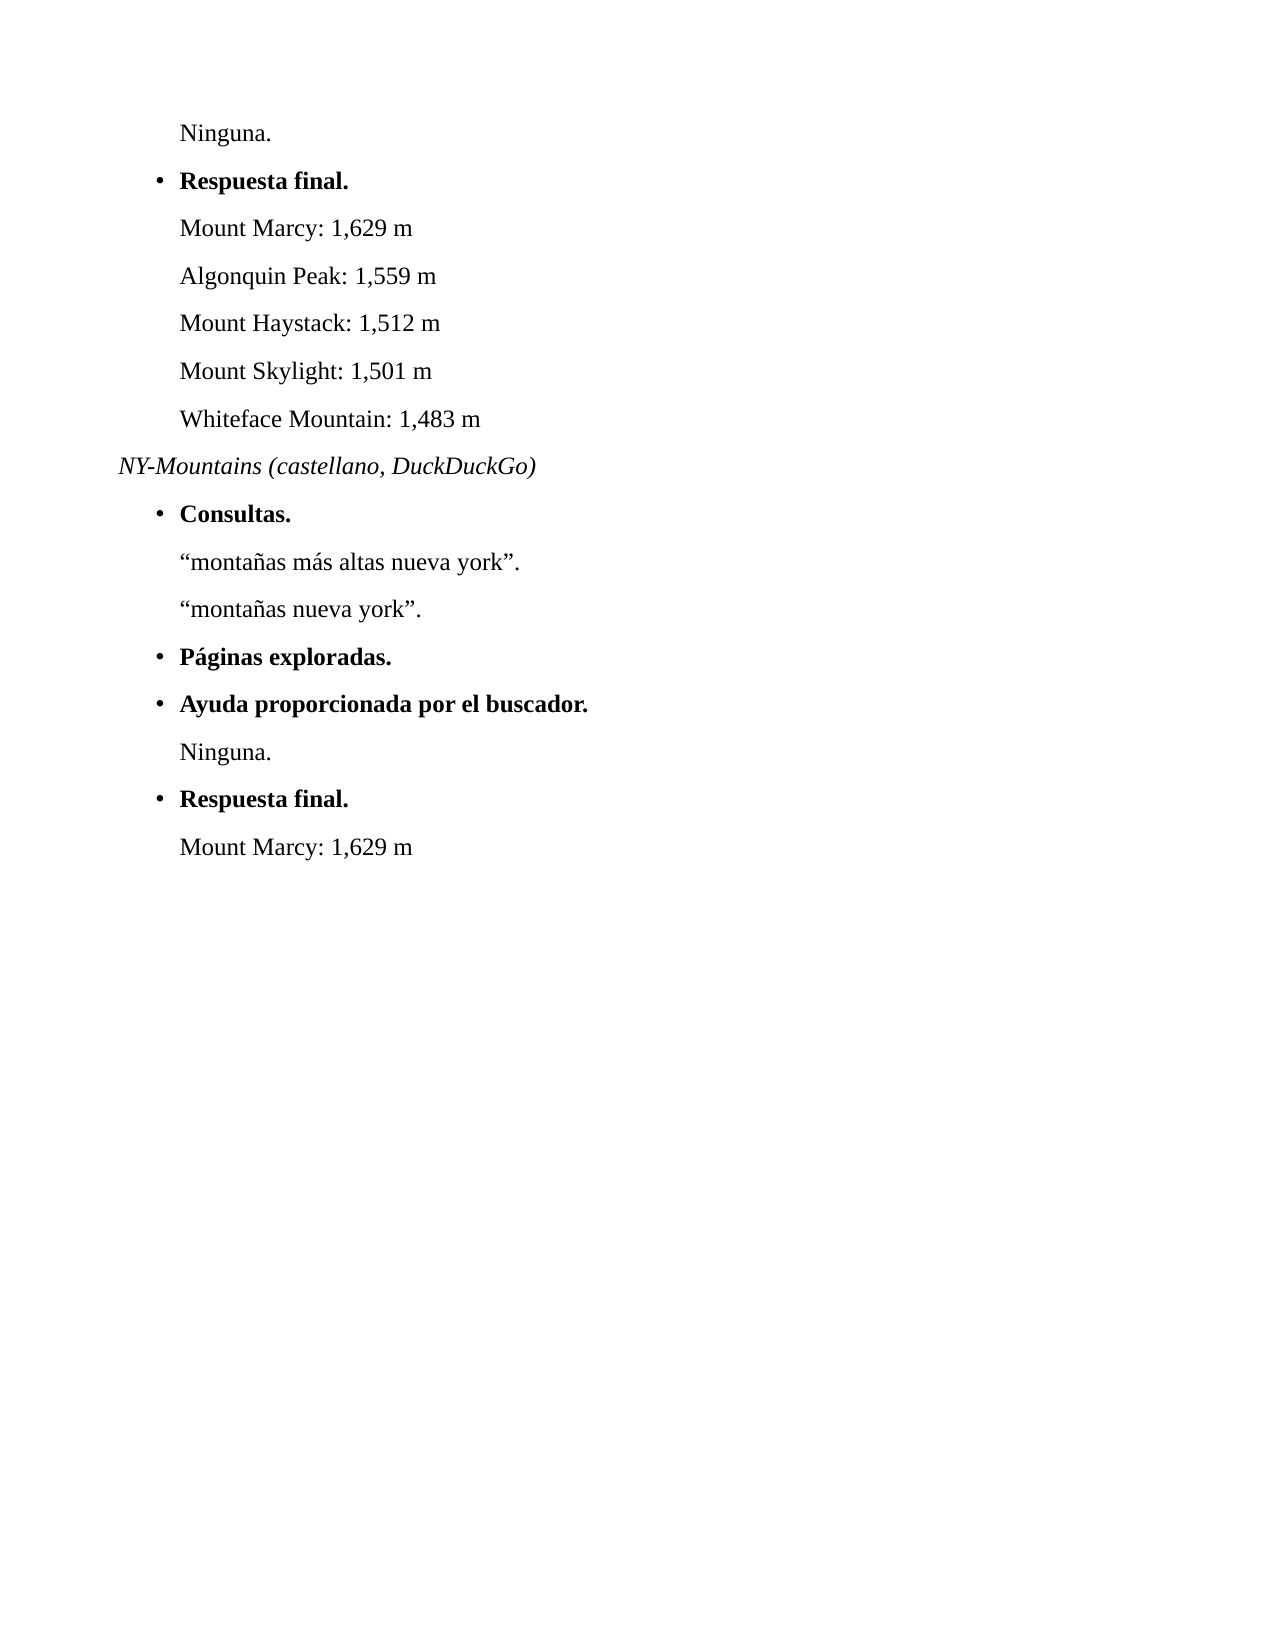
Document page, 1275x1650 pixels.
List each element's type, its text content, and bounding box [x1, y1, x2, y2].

list Mount Haystack: 1,512 m [156, 308, 1157, 337]
list Ninguna. [156, 737, 1157, 766]
list “montañas nueva york”. [156, 594, 1157, 623]
list Mount Marcy: 1,629 m [156, 832, 1157, 861]
list Respuesta final. [156, 784, 1157, 813]
list Whiteface Mountain: 1,483 m [156, 404, 1157, 432]
list “montañas más altas nueva york”. [156, 547, 1157, 575]
list Mount Skylight: 1,501 m [156, 356, 1157, 385]
list Mount Marcy: 1,629 m [156, 213, 1157, 242]
list Algonquin Peak: 1,559 m [156, 261, 1157, 290]
list Respuesta final. [156, 166, 1157, 194]
list Ninguna. [156, 118, 1157, 147]
text NY-Mountains (castellano, DuckDuckGo) [118, 451, 1157, 480]
list Páginas exploradas. [156, 642, 1157, 671]
list Consultas. [156, 499, 1157, 528]
list Ayuda proporcionada por el buscador. [156, 689, 1157, 718]
